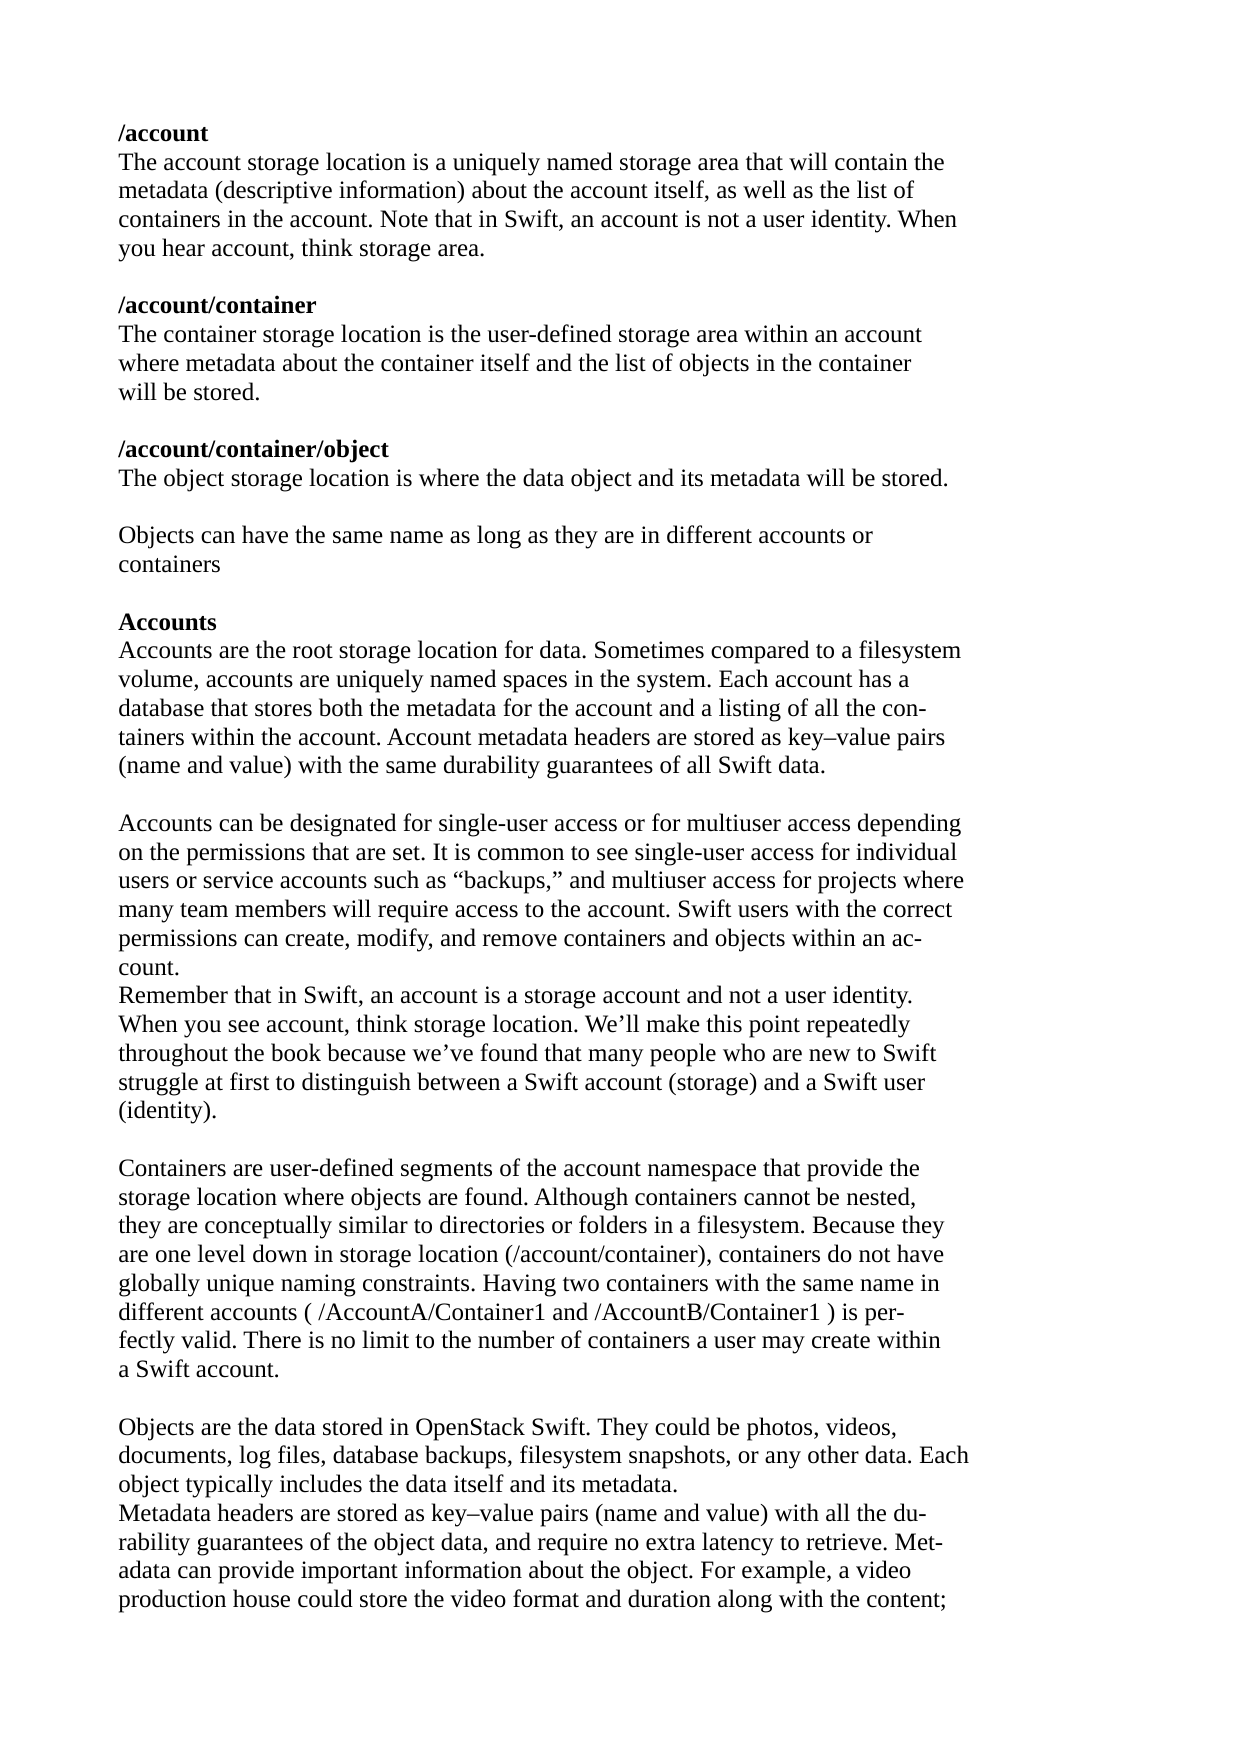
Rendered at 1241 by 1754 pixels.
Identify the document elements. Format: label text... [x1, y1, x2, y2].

text containers [118, 549, 1122, 578]
text volume, accounts are uniquely named spaces in the system. Each account has a [118, 664, 1122, 693]
text object typically includes the data itself and its metadata. [118, 1469, 1122, 1498]
text (identity). [118, 1096, 1122, 1124]
text Objects are the data stored in OpenStack Swift. They could be photos, videos, [118, 1412, 1122, 1441]
text Objects can have the same name as long as they are in different accounts or [118, 521, 1122, 549]
text /account [118, 118, 1122, 147]
text Accounts [118, 607, 1122, 636]
text The object storage location is where the data object and its metadata will be stored. [118, 463, 1122, 492]
text are one level down in storage location (/account/container), containers do not have [118, 1239, 1122, 1268]
text you hear account, think storage area. [118, 233, 1122, 262]
text storage location where objects are found. Although containers cannot be nested, [118, 1182, 1122, 1211]
text metadata (descriptive information) about the account itself, as well as the list of [118, 176, 1122, 204]
text Containers are user-defined segments of the account namespace that provide the [118, 1153, 1122, 1182]
text tainers within the account. Account metadata headers are stored as key–value pairs [118, 722, 1122, 751]
text (name and value) with the same durability guarantees of all Swift data. [118, 751, 1122, 779]
text where metadata about the container itself and the list of objects in the container [118, 348, 1122, 377]
text When you see account, think storage location. We’ll make this point repeatedly [118, 1009, 1122, 1038]
text Metadata headers are stored as key–value pairs (name and value) with all the du‐ [118, 1498, 1122, 1527]
text rability guarantees of the object data, and require no extra latency to retrieve. Met‐ [118, 1527, 1122, 1556]
text The container storage location is the user-defined storage area within an account [118, 319, 1122, 348]
text adata can provide important information about the object. For example, a video [118, 1556, 1122, 1584]
text database that stores both the metadata for the account and a listing of all the con‐ [118, 693, 1122, 722]
text users or service accounts such as “backups,” and multiuser access for projects where [118, 866, 1122, 894]
text permissions can create, modify, and remove containers and objects within an ac‐ [118, 923, 1122, 952]
text production house could store the video format and duration along with the content; [118, 1584, 1122, 1613]
text Accounts are the root storage location for data. Sometimes compared to a filesystem [118, 636, 1122, 664]
text a Swift account. [118, 1354, 1122, 1383]
text different accounts ( /AccountA/Container1 and /AccountB/Container1 ) is per‐ [118, 1297, 1122, 1326]
text Remember that in Swift, an account is a storage account and not a user identity. [118, 981, 1122, 1009]
text globally unique naming constraints. Having two containers with the same name in [118, 1268, 1122, 1297]
text struggle at first to distinguish between a Swift account (storage) and a Swift user [118, 1067, 1122, 1096]
text /account/container [118, 291, 1122, 319]
text on the permissions that are set. It is common to see single-user access for individual [118, 837, 1122, 866]
text fectly valid. There is no limit to the number of containers a user may create within [118, 1326, 1122, 1354]
text they are conceptually similar to directories or folders in a filesystem. Because they [118, 1211, 1122, 1239]
text throughout the book because we’ve found that many people who are new to Swift [118, 1038, 1122, 1067]
text documents, log files, database backups, filesystem snapshots, or any other data. Each [118, 1441, 1122, 1469]
text Accounts can be designated for single-user access or for multiuser access depending [118, 808, 1122, 837]
text many team members will require access to the account. Swift users with the correct [118, 894, 1122, 923]
text count. [118, 952, 1122, 981]
text /account/container/object [118, 434, 1122, 463]
text will be stored. [118, 377, 1122, 406]
text containers in the account. Note that in Swift, an account is not a user identity. When [118, 204, 1122, 233]
text The account storage location is a uniquely named storage area that will contain the [118, 147, 1122, 176]
